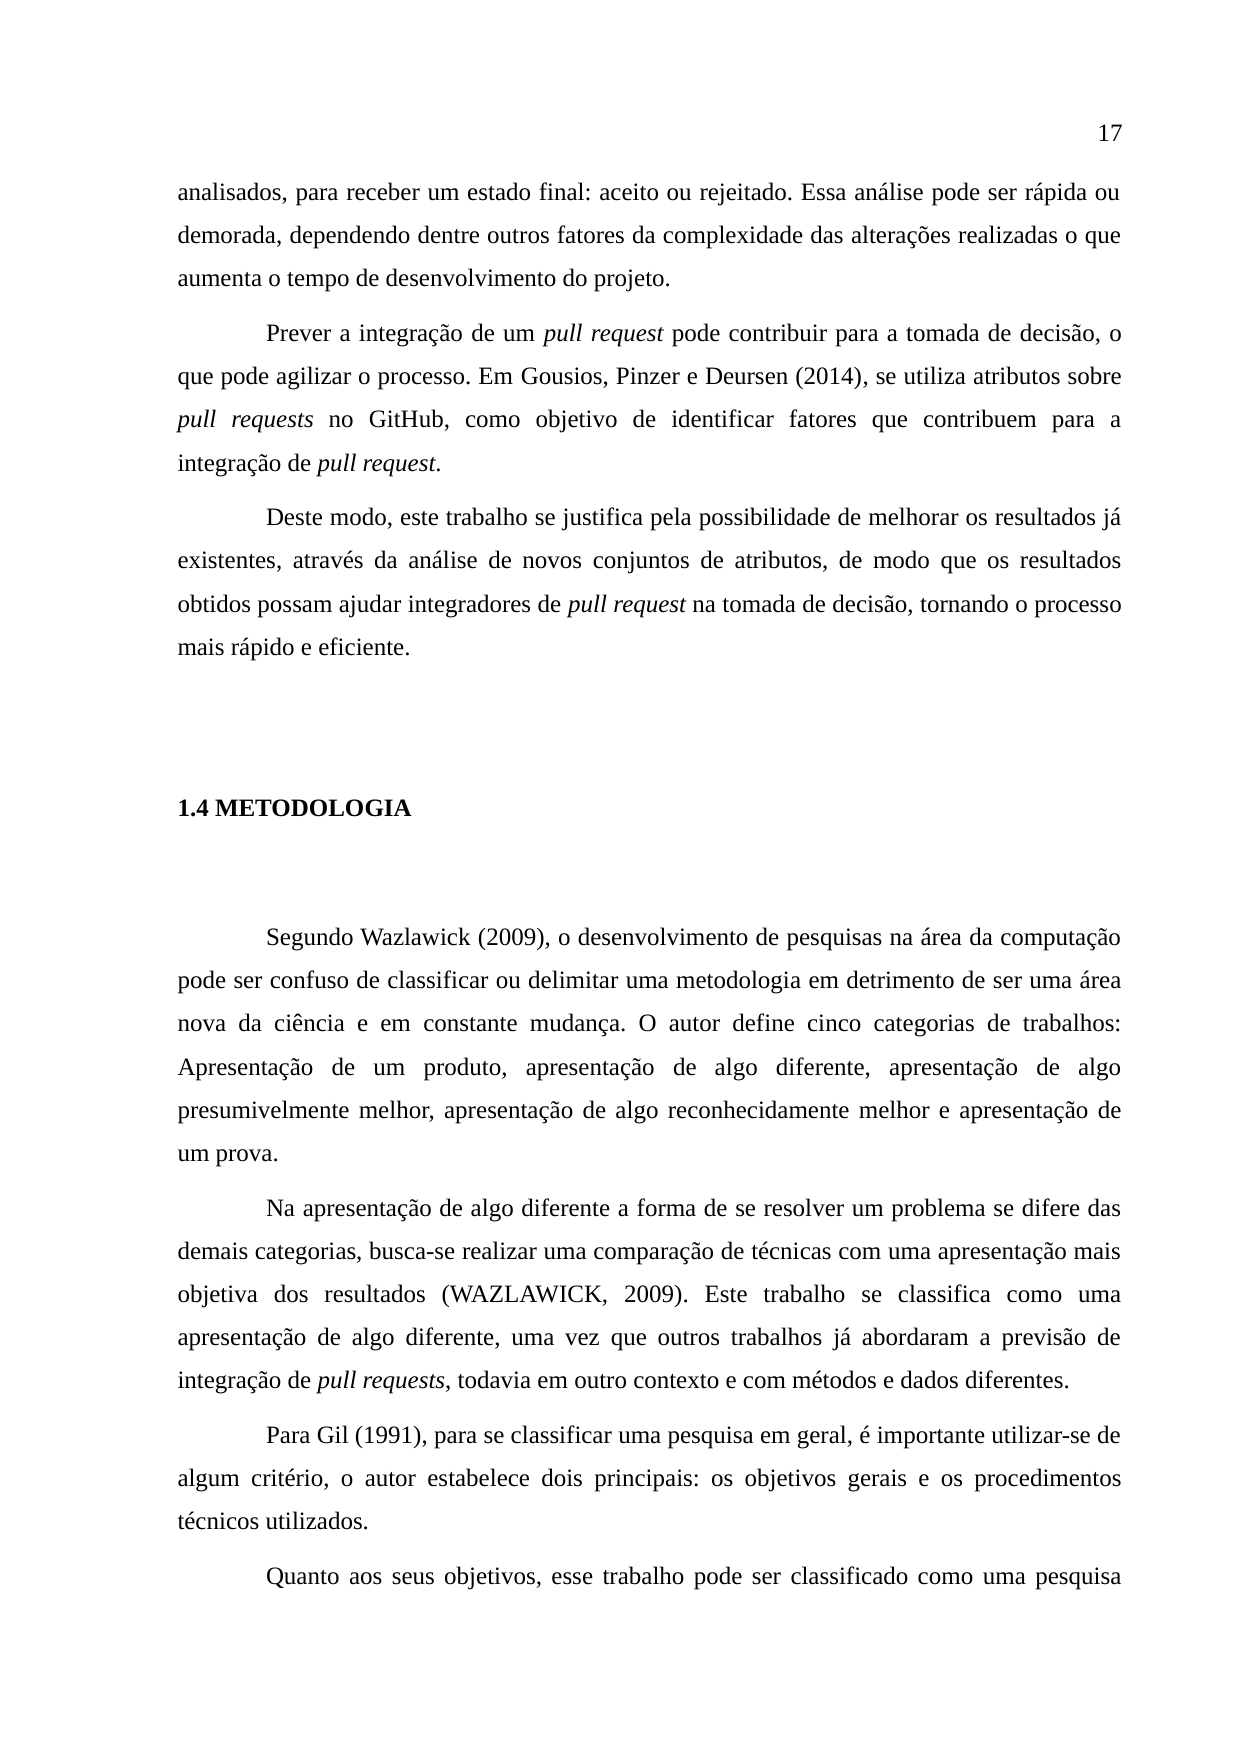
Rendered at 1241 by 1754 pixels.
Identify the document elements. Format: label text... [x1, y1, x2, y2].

text 1.4 Metodologia [177, 793, 1122, 822]
text Para Gil (1991), para se classificar uma pesquisa em geral, é importante utilizar-se de algum critério, o autor estabelece dois principais: os objetivos gerais e os procedimentos técnicos utilizados. [177, 1420, 1122, 1535]
text Quanto aos seus objetivos, esse trabalho pode ser classificado como uma pesquisa [177, 1561, 1122, 1590]
text Na apresentação de algo diferente a forma de se resolver um problema se difere das demais categorias, busca-se realizar uma comparação de técnicas com uma apresentação mais objetiva dos resultados (WAZLAWICK, 2009). Este trabalho se classifica como uma apresentação de algo diferente, uma vez que outros trabalhos já abordaram a previsão de integração de pull requests, todavia em outro contexto e com métodos e dados diferentes. [177, 1193, 1122, 1394]
text Segundo Wazlawick (2009), o desenvolvimento de pesquisas na área da computação pode ser confuso de classificar ou delimitar uma metodologia em detrimento de ser uma área nova da ciência e em constante mudança. O autor define cinco categorias de trabalhos: Apresentação de um produto, apresentação de algo diferente, apresentação de algo presumivelmente melhor, apresentação de algo reconhecidamente melhor e apresentação de um prova. [177, 922, 1122, 1167]
text Deste modo, este trabalho se justifica pela possibilidade de melhorar os resultados já existentes, através da análise de novos conjuntos de atributos, de modo que os resultados obtidos possam ajudar integradores de pull request na tomada de decisão, tornando o processo mais rápido e eficiente. [177, 502, 1122, 661]
text analisados, para receber um estado final: aceito ou rejeitado. Essa análise pode ser rápida ou demorada, dependendo dentre outros fatores da complexidade das alterações realizadas o que aumenta o tempo de desenvolvimento do projeto. [177, 177, 1122, 292]
text Prever a integração de um pull request pode contribuir para a tomada de decisão, o que pode agilizar o processo. Em Gousios, Pinzer e Deursen (2014), se utiliza atributos sobre pull requests no GitHub, como objetivo de identificar fatores que contribuem para a integração de pull request. [177, 318, 1122, 476]
